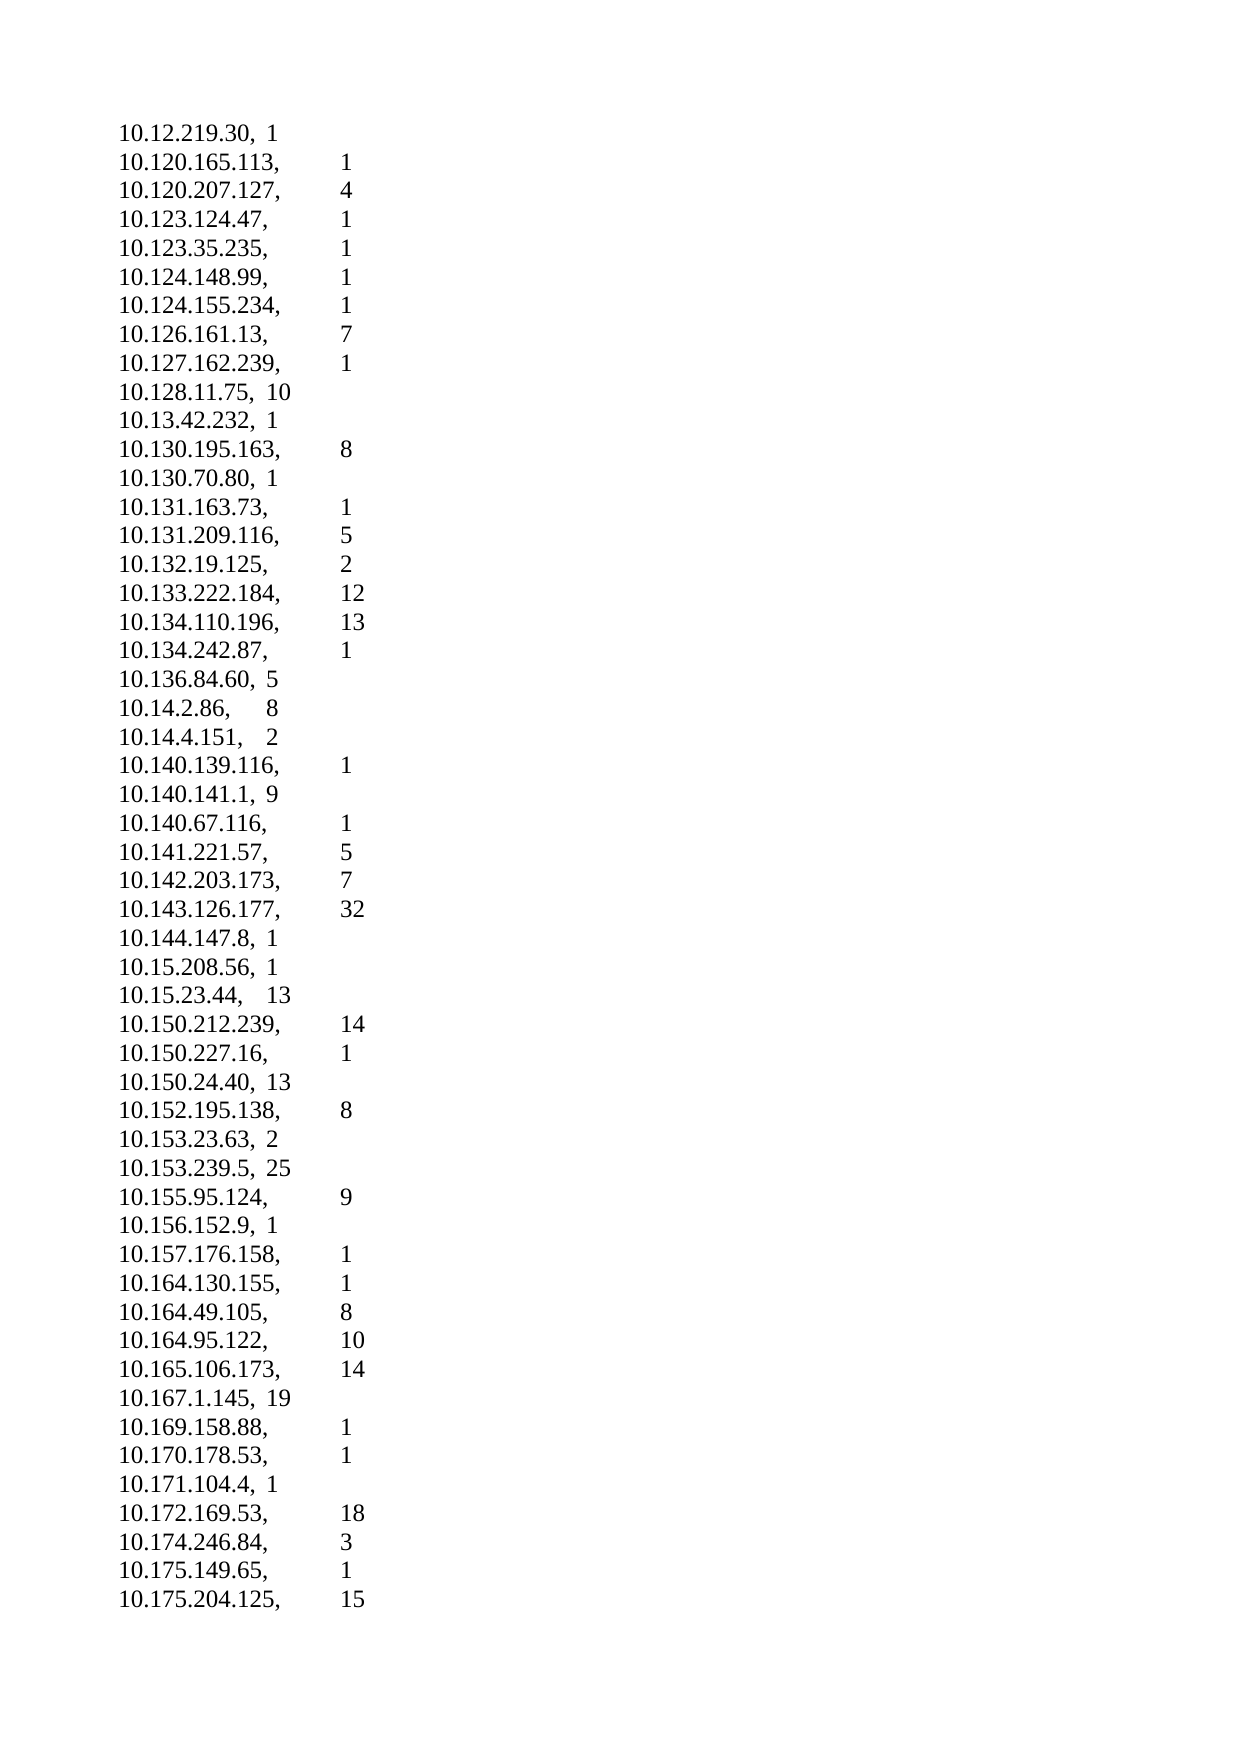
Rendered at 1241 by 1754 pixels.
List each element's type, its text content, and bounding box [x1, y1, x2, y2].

text 10.124.148.99, 1 [118, 262, 1122, 291]
text 10.130.70.80, 1 [118, 463, 1122, 492]
text 10.127.162.239, 1 [118, 348, 1122, 377]
text 10.141.221.57, 5 [118, 837, 1122, 866]
text 10.126.161.13, 7 [118, 319, 1122, 348]
text 10.171.104.4, 1 [118, 1469, 1122, 1498]
text 10.134.242.87, 1 [118, 636, 1122, 664]
text 10.167.1.145, 19 [118, 1383, 1122, 1412]
text 10.123.35.235, 1 [118, 233, 1122, 262]
text 10.156.152.9, 1 [118, 1211, 1122, 1239]
text 10.155.95.124, 9 [118, 1182, 1122, 1211]
text 10.169.158.88, 1 [118, 1412, 1122, 1441]
text 10.120.207.127, 4 [118, 176, 1122, 204]
text 10.157.176.158, 1 [118, 1239, 1122, 1268]
text 10.14.2.86, 8 [118, 693, 1122, 722]
text 10.133.222.184, 12 [118, 578, 1122, 607]
text 10.128.11.75, 10 [118, 377, 1122, 406]
text 10.170.178.53, 1 [118, 1441, 1122, 1469]
text 10.175.149.65, 1 [118, 1556, 1122, 1584]
text 10.144.147.8, 1 [118, 923, 1122, 952]
text 10.136.84.60, 5 [118, 664, 1122, 693]
text 10.15.208.56, 1 [118, 952, 1122, 981]
text 10.174.246.84, 3 [118, 1527, 1122, 1556]
text 10.130.195.163, 8 [118, 434, 1122, 463]
text 10.134.110.196, 13 [118, 607, 1122, 636]
text 10.152.195.138, 8 [118, 1096, 1122, 1124]
text 10.164.95.122, 10 [118, 1326, 1122, 1354]
text 10.12.219.30, 1 [118, 118, 1122, 147]
text 10.131.209.116, 5 [118, 521, 1122, 549]
text 10.164.49.105, 8 [118, 1297, 1122, 1326]
text 10.132.19.125, 2 [118, 549, 1122, 578]
text 10.124.155.234, 1 [118, 291, 1122, 319]
text 10.120.165.113, 1 [118, 147, 1122, 176]
text 10.15.23.44, 13 [118, 981, 1122, 1009]
text 10.142.203.173, 7 [118, 866, 1122, 894]
text 10.140.141.1, 9 [118, 779, 1122, 808]
text 10.140.67.116, 1 [118, 808, 1122, 837]
text 10.172.169.53, 18 [118, 1498, 1122, 1527]
text 10.14.4.151, 2 [118, 722, 1122, 751]
text 10.175.204.125, 15 [118, 1584, 1122, 1613]
text 10.140.139.116, 1 [118, 751, 1122, 779]
text 10.164.130.155, 1 [118, 1268, 1122, 1297]
text 10.150.24.40, 13 [118, 1067, 1122, 1096]
text 10.153.239.5, 25 [118, 1153, 1122, 1182]
text 10.13.42.232, 1 [118, 406, 1122, 434]
text 10.131.163.73, 1 [118, 492, 1122, 521]
text 10.165.106.173, 14 [118, 1354, 1122, 1383]
text 10.143.126.177, 32 [118, 894, 1122, 923]
text 10.150.227.16, 1 [118, 1038, 1122, 1067]
text 10.123.124.47, 1 [118, 204, 1122, 233]
text 10.153.23.63, 2 [118, 1124, 1122, 1153]
text 10.150.212.239, 14 [118, 1009, 1122, 1038]
